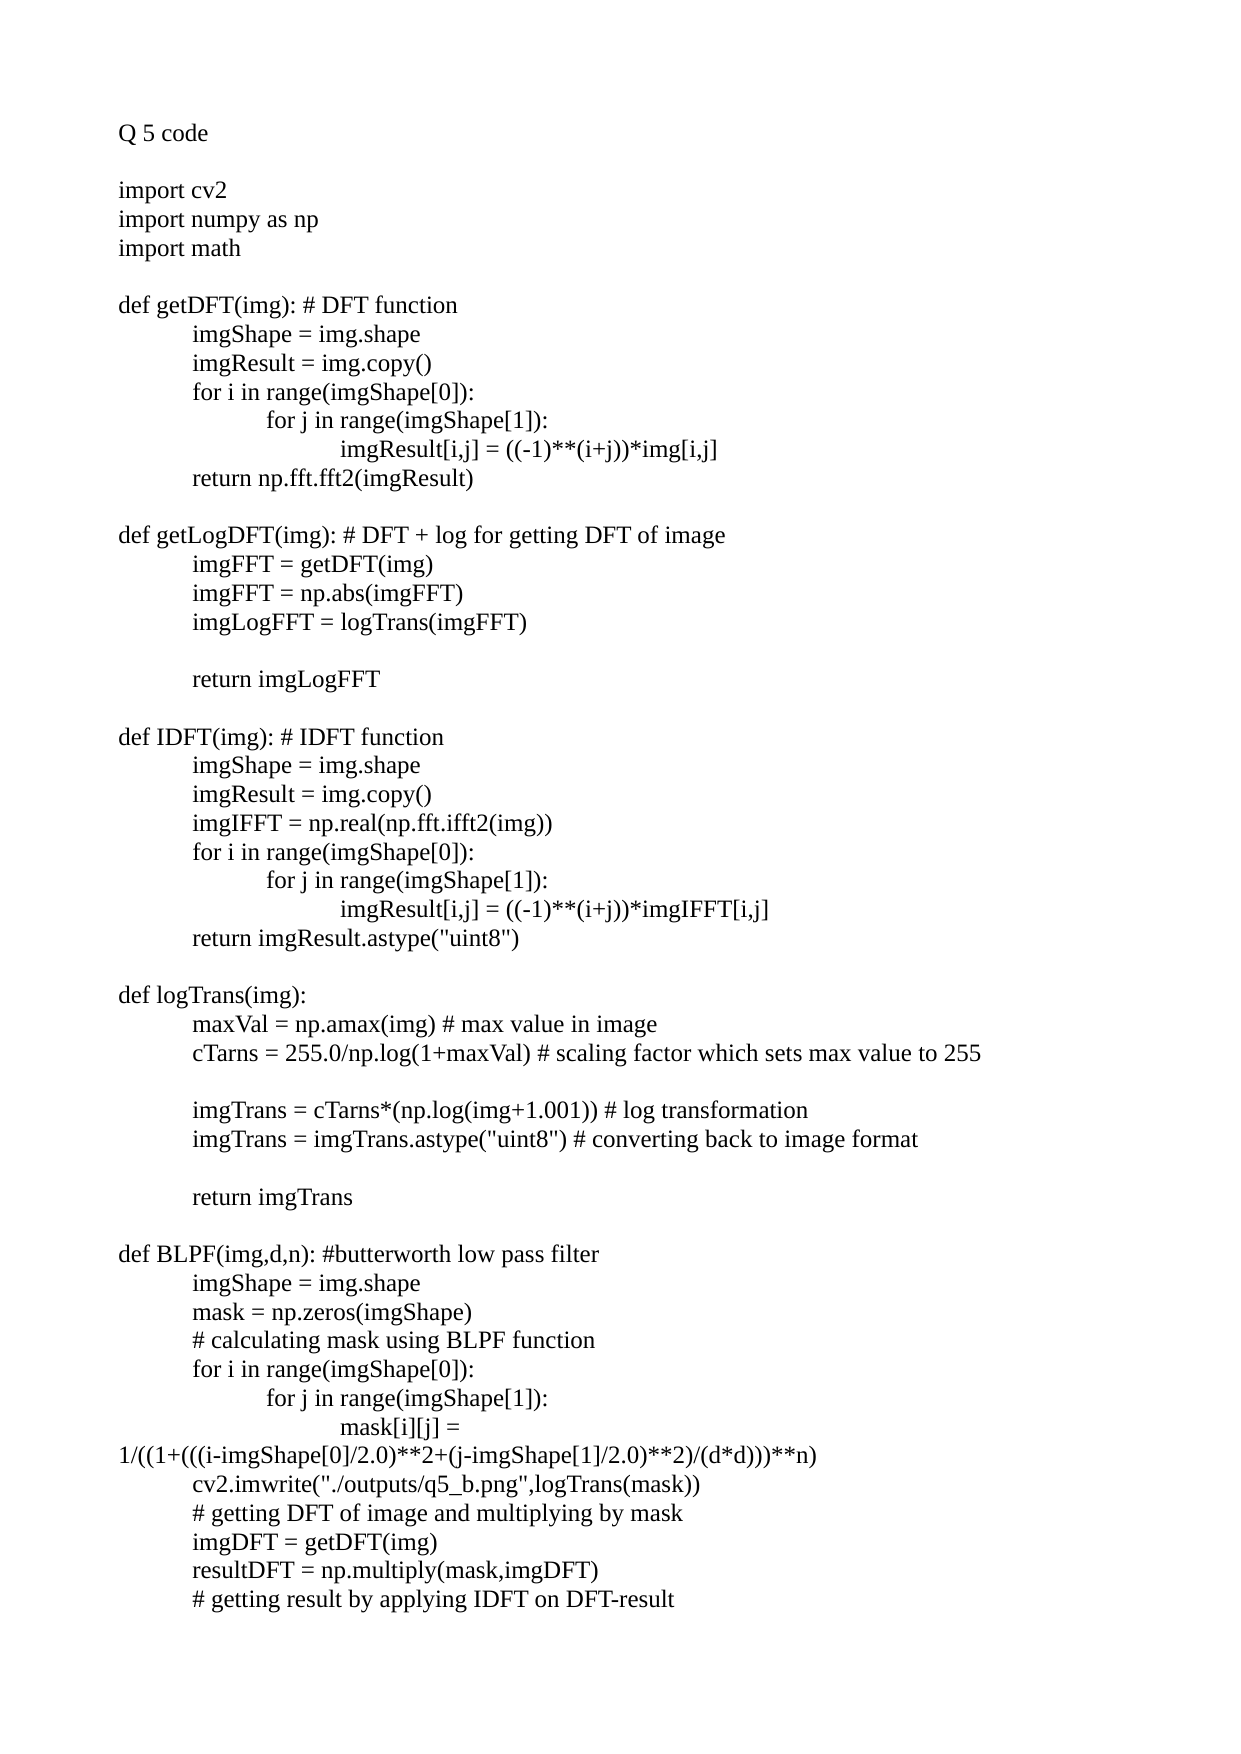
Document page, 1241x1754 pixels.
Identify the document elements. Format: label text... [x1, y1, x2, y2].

text imgIFFT = np.real(np.fft.ifft2(img)) [118, 808, 1122, 837]
text def BLPF(img,d,n): #butterworth low pass filter [118, 1239, 1122, 1268]
text imgResult[i,j] = ((-1)**(i+j))*imgIFFT[i,j] [118, 894, 1122, 923]
text mask = np.zeros(imgShape) [118, 1297, 1122, 1326]
text resultDFT = np.multiply(mask,imgDFT) [118, 1556, 1122, 1584]
text # getting DFT of image and multiplying by mask [118, 1498, 1122, 1527]
text for i in range(imgShape[0]): [118, 837, 1122, 866]
text imgShape = img.shape [118, 319, 1122, 348]
text for j in range(imgShape[1]): [118, 1383, 1122, 1412]
text Q 5 code [118, 118, 1122, 147]
text import numpy as np [118, 204, 1122, 233]
text return imgTrans [118, 1182, 1122, 1211]
text imgFFT = getDFT(img) [118, 549, 1122, 578]
text return imgResult.astype("uint8") [118, 923, 1122, 952]
text cv2.imwrite("./outputs/q5_b.png",logTrans(mask)) [118, 1469, 1122, 1498]
text imgResult = img.copy() [118, 779, 1122, 808]
text import cv2 [118, 176, 1122, 204]
text def logTrans(img): [118, 981, 1122, 1009]
text for i in range(imgShape[0]): [118, 377, 1122, 406]
text imgShape = img.shape [118, 1268, 1122, 1297]
text import math [118, 233, 1122, 262]
text def getDFT(img): # DFT function [118, 291, 1122, 319]
text for j in range(imgShape[1]): [118, 866, 1122, 894]
text for i in range(imgShape[0]): [118, 1354, 1122, 1383]
text imgShape = img.shape [118, 751, 1122, 779]
text mask[i][j] = 1/((1+(((i-imgShape[0]/2.0)**2+(j-imgShape[1]/2.0)**2)/(d*d)))**n) [118, 1412, 1122, 1469]
text # calculating mask using BLPF function [118, 1326, 1122, 1354]
text cTarns = 255.0/np.log(1+maxVal) # scaling factor which sets max value to 255 [118, 1038, 1122, 1067]
text imgResult[i,j] = ((-1)**(i+j))*img[i,j] [118, 434, 1122, 463]
text imgLogFFT = logTrans(imgFFT) [118, 607, 1122, 636]
text def IDFT(img): # IDFT function [118, 722, 1122, 751]
text imgResult = img.copy() [118, 348, 1122, 377]
text return np.fft.fft2(imgResult) [118, 463, 1122, 492]
text return imgLogFFT [118, 664, 1122, 693]
text maxVal = np.amax(img) # max value in image [118, 1009, 1122, 1038]
text def getLogDFT(img): # DFT + log for getting DFT of image [118, 521, 1122, 549]
text imgTrans = cTarns*(np.log(img+1.001)) # log transformation [118, 1096, 1122, 1124]
text imgDFT = getDFT(img) [118, 1527, 1122, 1556]
text # getting result by applying IDFT on DFT-result [118, 1584, 1122, 1613]
text imgTrans = imgTrans.astype("uint8") # converting back to image format [118, 1124, 1122, 1153]
text for j in range(imgShape[1]): [118, 406, 1122, 434]
text imgFFT = np.abs(imgFFT) [118, 578, 1122, 607]
